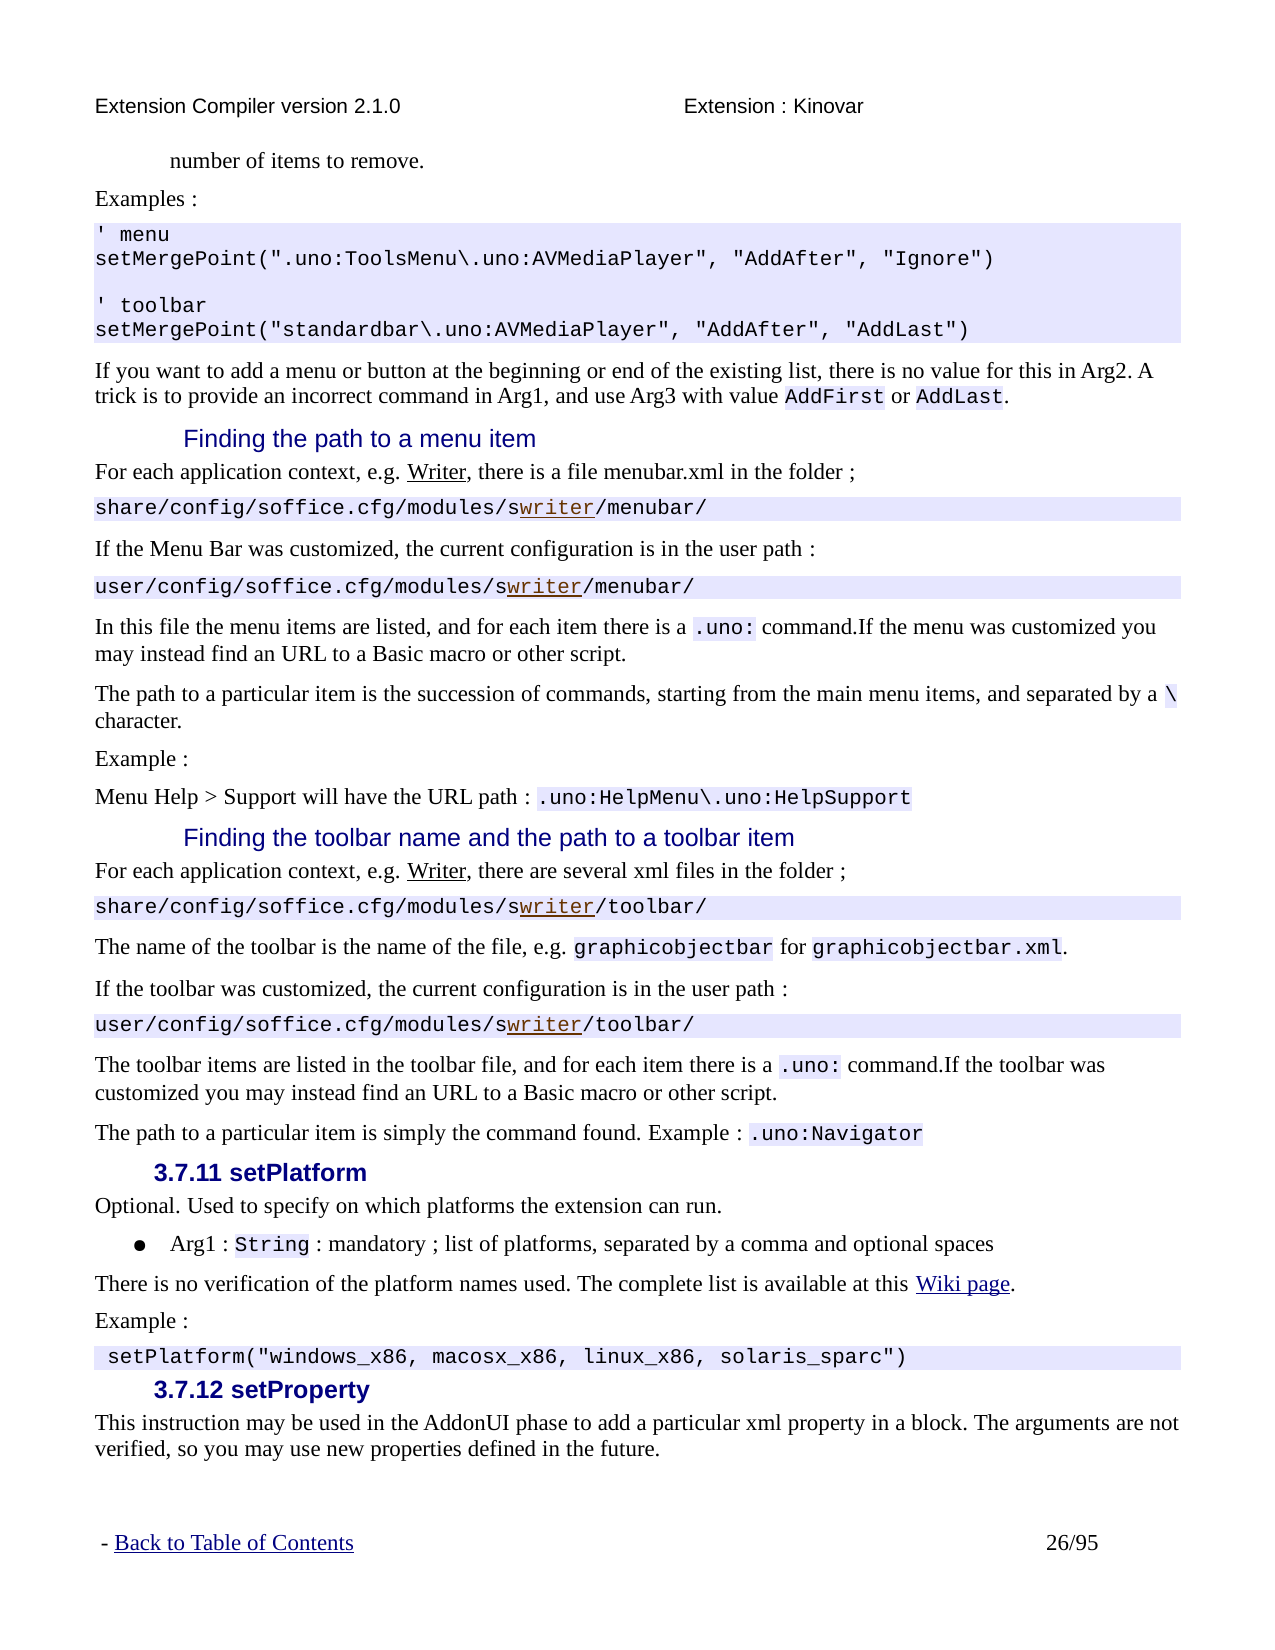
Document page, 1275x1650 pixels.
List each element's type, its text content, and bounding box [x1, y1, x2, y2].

text This instruction may be used in the AddonUI phase to add a particular xml property in a block. The arguments are not verified, so you may use new properties defined in the future. [94, 1410, 1181, 1461]
text share/config/soffice.cfg/modules/swriter/toolbar/ [594, 896, 1181, 920]
text Menu Help > Support will have the URL path : .uno:HelpMenu\.uno:HelpSupport [94, 784, 1181, 811]
text setMergePoint(".uno:ToolsMenu\.uno:AVMediaPlayer", "AddAfter", "Ignore") [94, 247, 1181, 271]
text user/config/soffice.cfg/modules/swriter/menubar/ [582, 576, 1181, 599]
text If the Menu Bar was customized, the current configuration is in the user path : [94, 536, 1181, 561]
text share/config/soffice.cfg/modules/swriter/menubar/ [594, 497, 1181, 521]
subtitle Finding the toolbar name and the path to a toolbar item [183, 824, 1181, 852]
subtitle Finding the path to a menu item [183, 425, 1181, 453]
list Arg1 : String : mandatory ; list of platforms, separated by a comma and optional spaces [132, 1231, 1181, 1258]
text ' menu [94, 223, 1181, 247]
text For each application context, e.g. Writer, there is a file menubar.xml in the folder ; [94, 459, 1181, 484]
text There is no verification of the platform names used. The complete list is available at this Wiki page. [94, 1270, 1181, 1296]
text Examples : [94, 186, 1181, 211]
text The path to a particular item is simply the command found. Example : .uno:Navigator [94, 1119, 1181, 1146]
text share/config/soffice.cfg/modules/swriter/toolbar/ [94, 896, 520, 920]
list number of items to remove. [132, 147, 1181, 173]
text The toolbar items are listed in the toolbar file, and for each item there is a .uno: command.If the toolbar was customized you may instead find an URL to a Basic macro or other script. [94, 1052, 1181, 1105]
text user/config/soffice.cfg/modules/swriter/menubar/ [94, 576, 507, 599]
text user/config/soffice.cfg/modules/swriter/toolbar/ [582, 1014, 1181, 1038]
text For each application context, e.g. Writer, there are several xml files in the folder ; [94, 858, 1181, 883]
text Example : [94, 1308, 1181, 1334]
text The name of the toolbar is the name of the file, e.g. graphicobjectbar for graphicobjectbar.xml. [94, 934, 1181, 961]
subtitle setPlatform [153, 1159, 1181, 1187]
text Example : [94, 746, 1181, 772]
subtitle setProperty [153, 1376, 1181, 1404]
text If the toolbar was customized, the current configuration is in the user path : [94, 976, 1181, 1001]
text setMergePoint("standardbar\.uno:AVMediaPlayer", "AddAfter", "AddLast") [94, 319, 1181, 343]
text setPlatform("windows_x86, macosx_x86, linux_x86, solaris_sparc") [94, 1346, 1181, 1370]
text If you want to add a menu or button at the beginning or end of the existing list, there is no value for this in Arg2. A trick is to provide an incorrect command in Arg1, and use Arg3 with value AddFirst or AddLast. [94, 358, 1181, 410]
text user/config/soffice.cfg/modules/swriter/toolbar/ [94, 1014, 507, 1038]
text ' toolbar [94, 295, 1181, 319]
text Optional. Used to specify on which platforms the extension can run. [94, 1193, 1181, 1218]
text In this file the menu items are listed, and for each item there is a .uno: command.If the menu was customized you may instead find an URL to a Basic macro or other script. [94, 614, 1181, 667]
text share/config/soffice.cfg/modules/swriter/menubar/ [94, 497, 520, 521]
text The path to a particular item is the succession of commands, starting from the main menu items, and separated by a \ character. [94, 681, 1181, 734]
